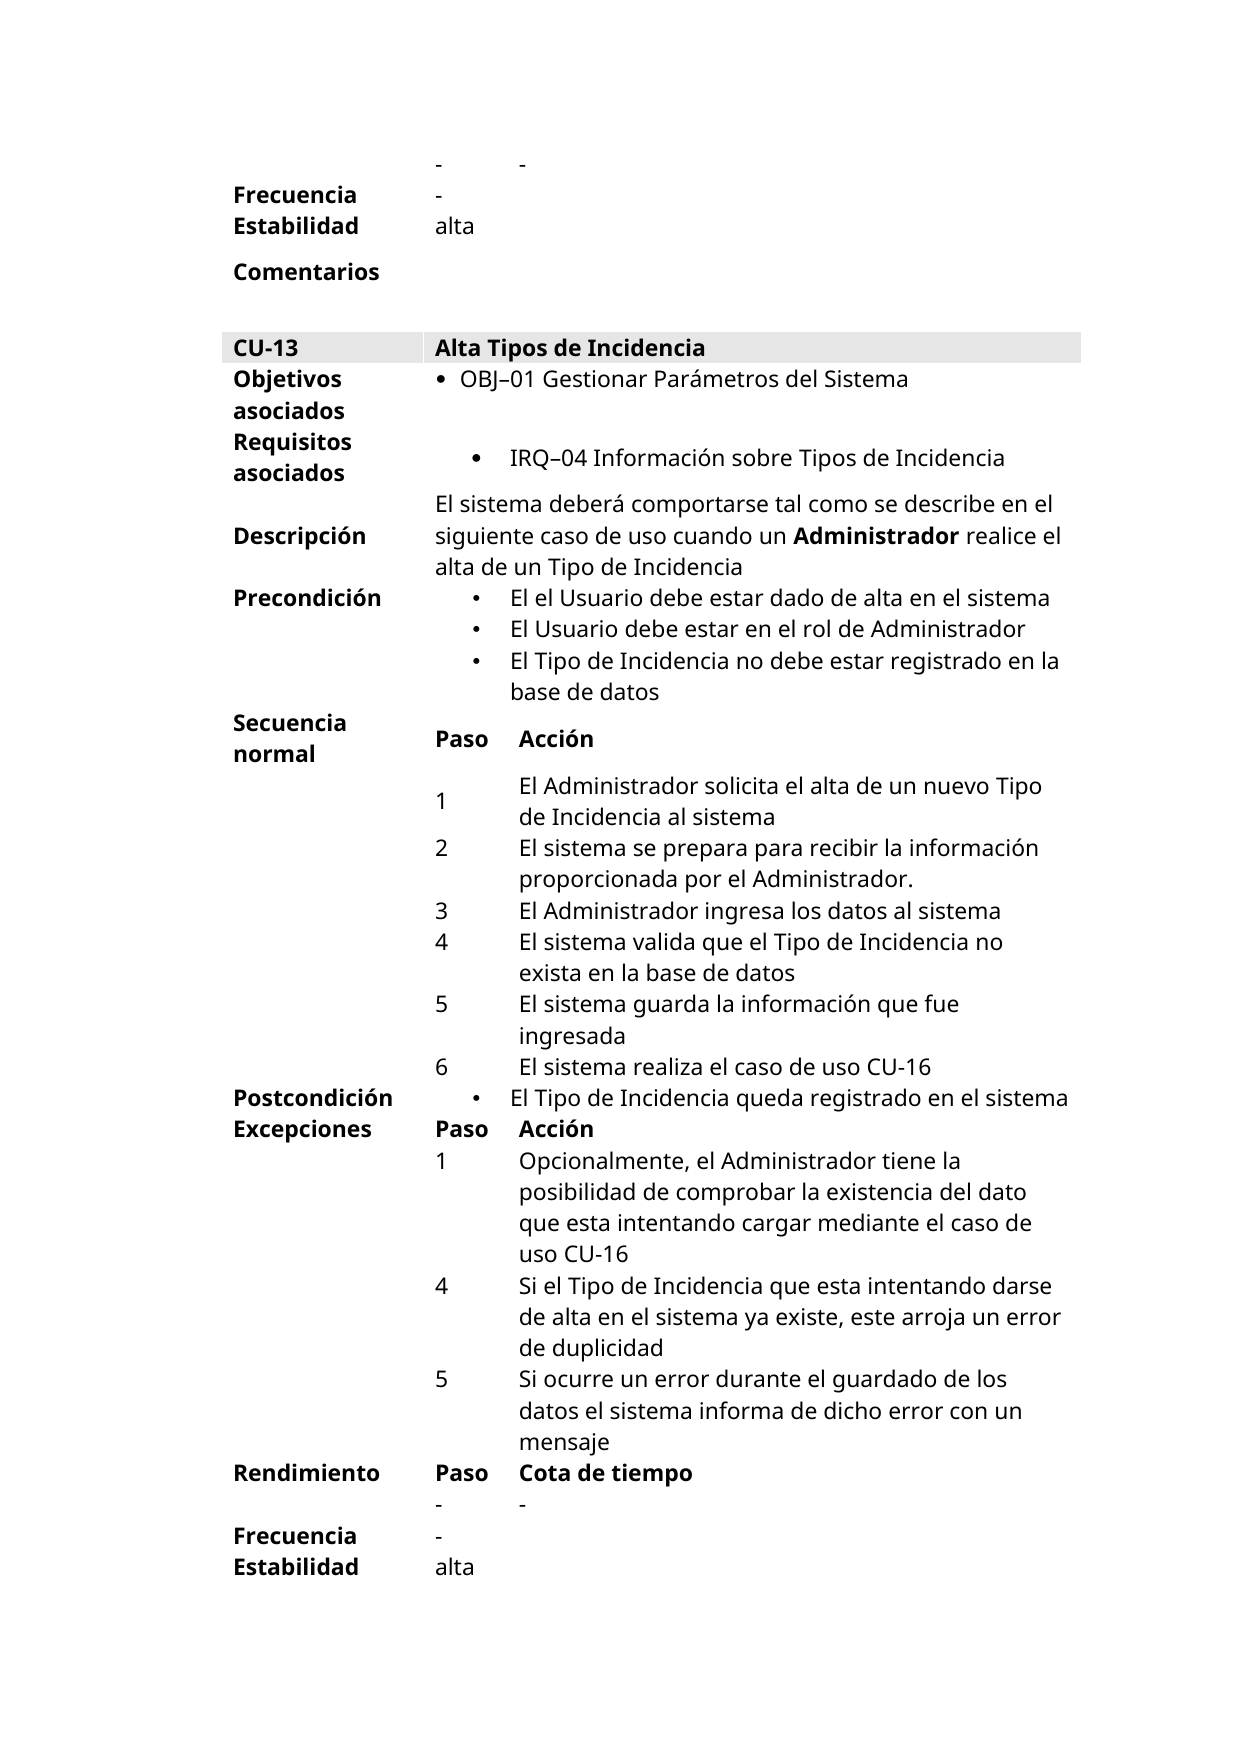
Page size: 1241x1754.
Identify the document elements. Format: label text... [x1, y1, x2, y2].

table_cell 1 [424, 1145, 507, 1269]
table_cell - [508, 148, 1081, 179]
table_cell - [508, 1488, 1081, 1519]
table_cell alta [424, 210, 1081, 241]
table_cell El sistema se prepara para recibir la información proporcionada por el Administrador. [508, 832, 1081, 894]
table_cell [424, 241, 1081, 301]
table_cell - [424, 179, 1081, 210]
table_cell IRQ–04 Información sobre Tipos de Incidencia [424, 426, 1081, 488]
table_cell - [424, 1488, 507, 1519]
table_cell Estabilidad [222, 210, 423, 241]
table_cell Rendimiento [222, 1457, 423, 1488]
table_cell [222, 1145, 423, 1457]
table_cell Descripción [222, 488, 423, 582]
table_cell 2 [424, 832, 507, 894]
table_cell El Administrador ingresa los datos al sistema [508, 895, 1081, 926]
table_header Alta Tipos de Incidencia [424, 332, 1081, 363]
table_cell 4 [424, 926, 507, 988]
table_cell Opcionalmente, el Administrador tiene la posibilidad de comprobar la existencia del dato que esta intentando cargar mediante el caso de uso CU-16 [508, 1145, 1081, 1269]
table_cell Cota de tiempo [508, 1457, 1081, 1488]
table_cell Acción [508, 1113, 1081, 1144]
table_cell Requisitos asociados [222, 426, 423, 488]
table_cell El el Usuario debe estar dado de alta en el sistema El Usuario debe estar en el rol de Administrador El Tipo de Incidencia no debe estar registrado en la base de datos [424, 582, 1081, 707]
table_cell [222, 1488, 423, 1519]
table_cell El Tipo de Incidencia queda registrado en el sistema [424, 1082, 1081, 1113]
table_cell Acción [508, 707, 1081, 769]
table_cell Paso [424, 707, 507, 769]
table_cell Si ocurre un error durante el guardado de los datos el sistema informa de dicho error con un mensaje [508, 1363, 1081, 1457]
table_cell El sistema guarda la información que fue ingresada [508, 988, 1081, 1051]
table_cell Secuencia normal [222, 707, 423, 769]
table_cell El sistema valida que el Tipo de Incidencia no exista en la base de datos [508, 926, 1081, 988]
table_cell Paso [424, 1113, 507, 1144]
table_cell El sistema realiza el caso de uso CU-16 [508, 1051, 1081, 1082]
table_header CU-13 [222, 332, 423, 363]
table_cell - [424, 1520, 1081, 1551]
table_cell Paso [424, 1457, 507, 1488]
table_cell El Administrador solicita el alta de un nuevo Tipo de Incidencia al sistema [508, 770, 1081, 832]
table_cell OBJ–01 Gestionar Parámetros del Sistema [424, 363, 1081, 426]
table_cell Precondición [222, 582, 423, 707]
table_cell [222, 148, 423, 179]
table_cell Si el Tipo de Incidencia que esta intentando darse de alta en el sistema ya existe, este arroja un error de duplicidad [508, 1270, 1081, 1363]
table_cell alta [424, 1551, 1081, 1582]
table_cell - [424, 148, 507, 179]
table_cell 3 [424, 895, 507, 926]
table_cell Excepciones [222, 1113, 423, 1144]
table_cell 1 [424, 770, 507, 832]
table_cell Postcondición [222, 1082, 423, 1113]
table_cell El sistema deberá comportarse tal como se describe en el siguiente caso de uso cuando un Administrador realice el alta de un Tipo de Incidencia [424, 488, 1081, 582]
table_cell Objetivos asociados [222, 363, 423, 426]
table_cell Comentarios [222, 241, 423, 301]
table_cell 5 [424, 1363, 507, 1457]
table_cell Estabilidad [222, 1551, 423, 1582]
table_cell Frecuencia [222, 1520, 423, 1551]
table_cell 5 [424, 988, 507, 1051]
table_cell 4 [424, 1270, 507, 1363]
table_cell Frecuencia [222, 179, 423, 210]
table_cell 6 [424, 1051, 507, 1082]
table_cell [222, 770, 423, 1082]
